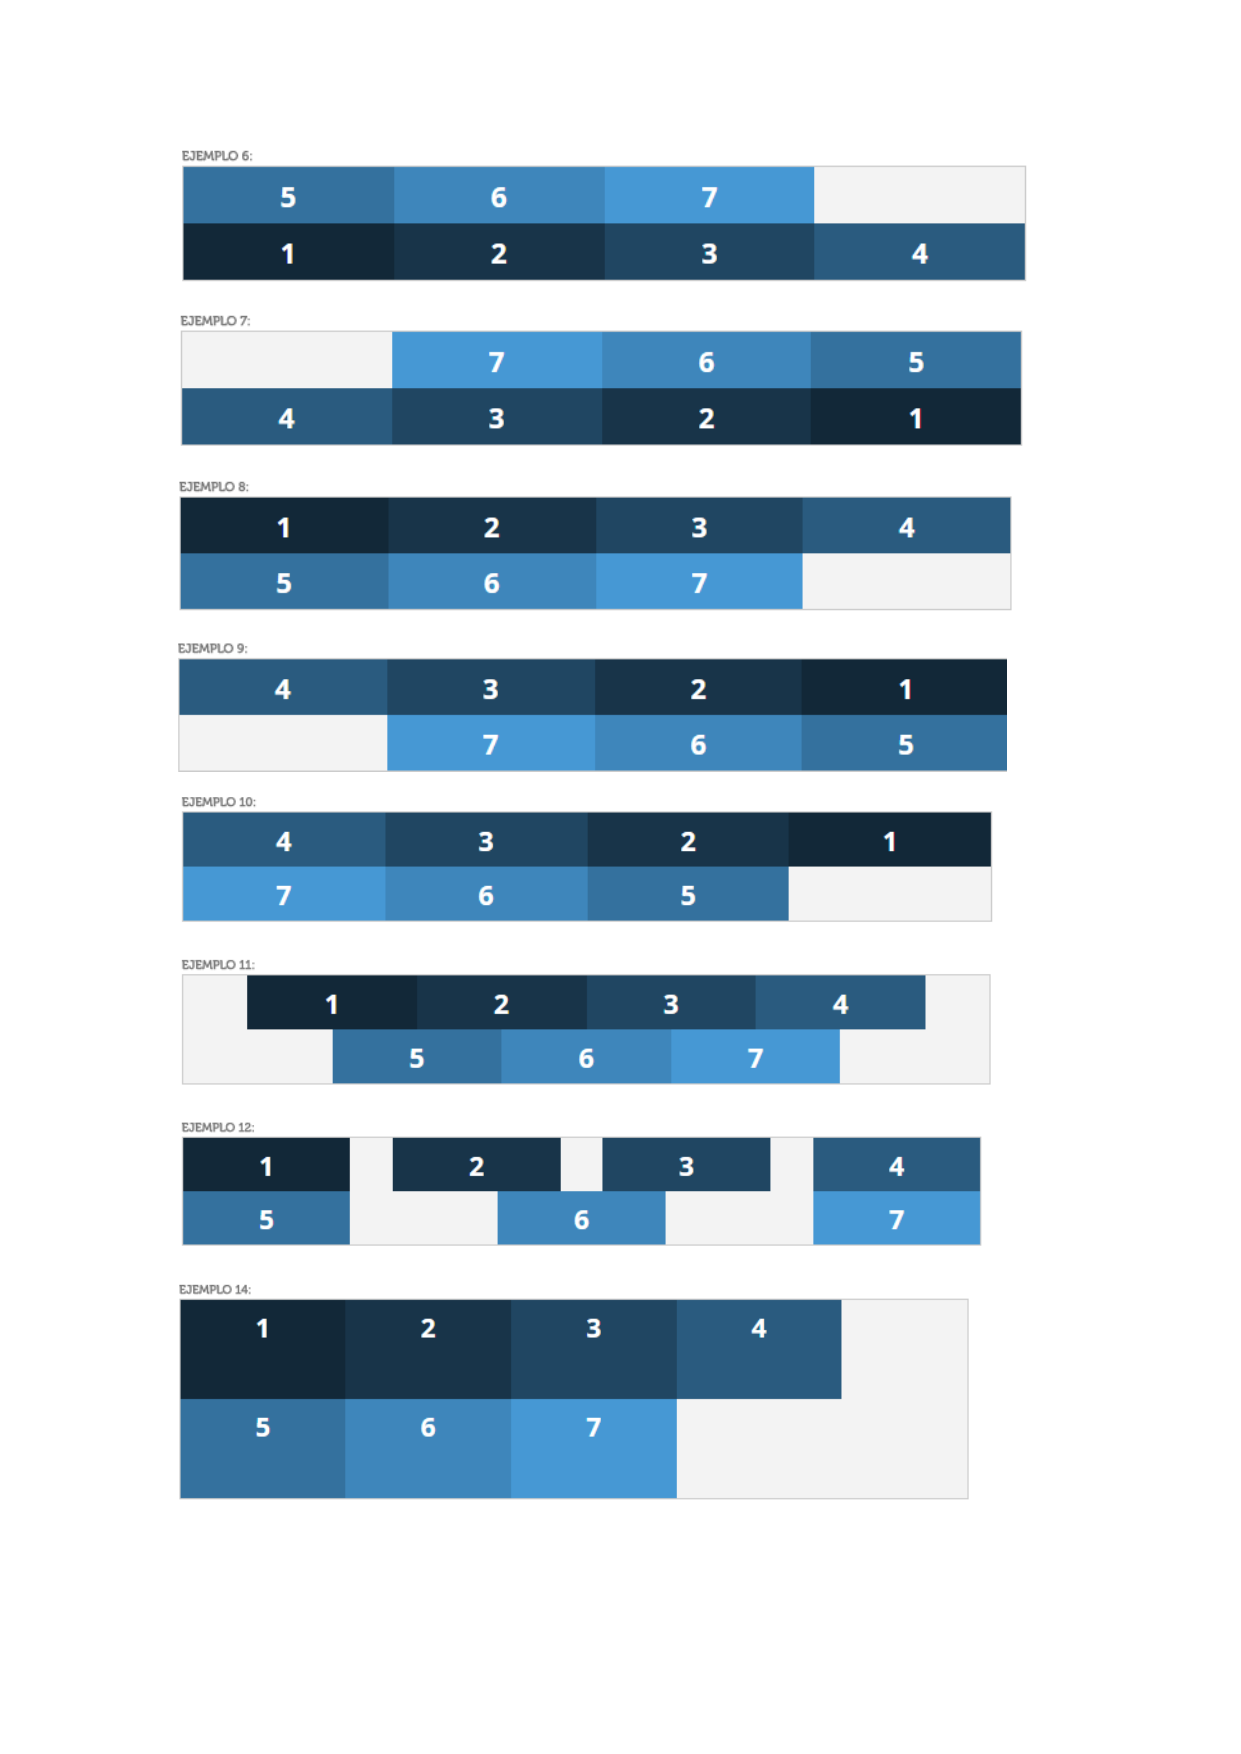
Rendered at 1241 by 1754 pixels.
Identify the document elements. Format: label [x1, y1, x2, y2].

picture [177, 1119, 989, 1256]
picture [177, 312, 1029, 454]
picture [177, 478, 1017, 617]
picture [177, 641, 1007, 772]
picture [177, 955, 1001, 1095]
picture [177, 147, 1037, 288]
picture [177, 796, 999, 931]
picture [177, 1280, 974, 1512]
